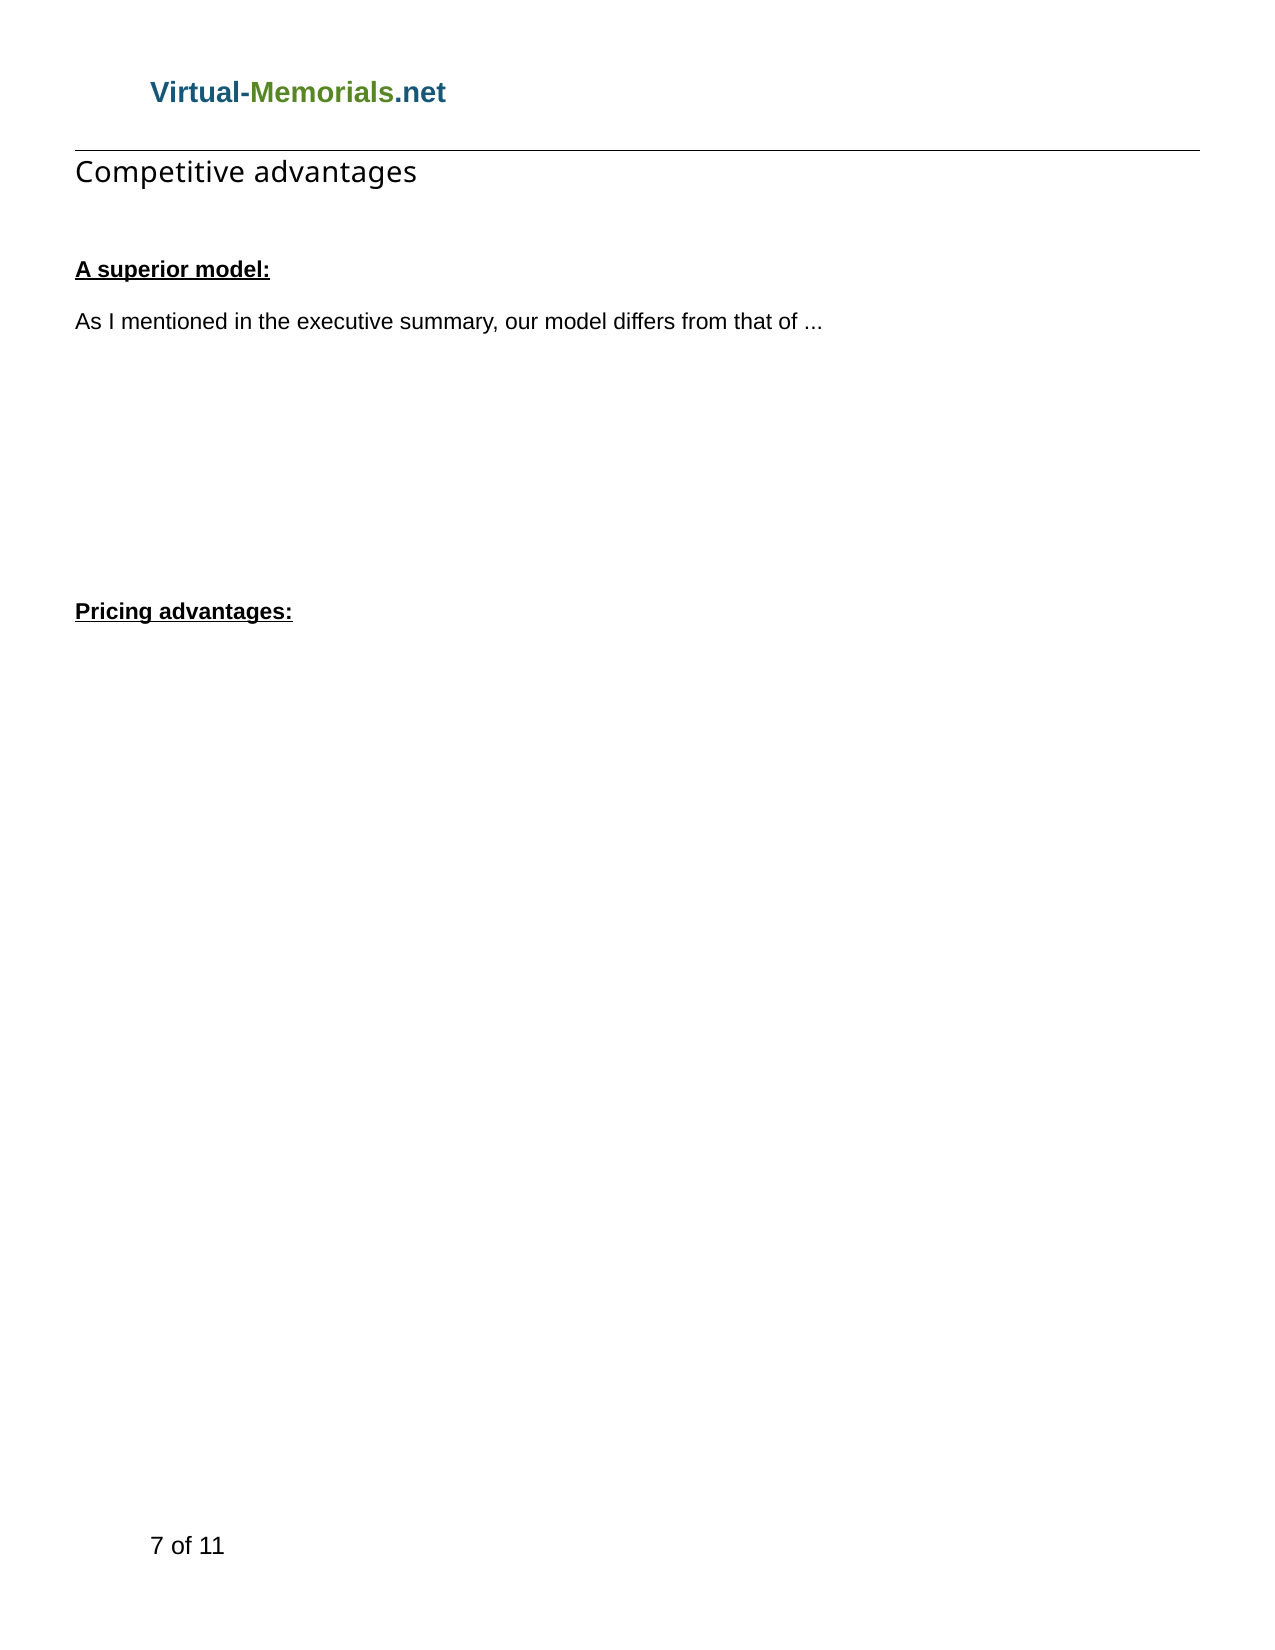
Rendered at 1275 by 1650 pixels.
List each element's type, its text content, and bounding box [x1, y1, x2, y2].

text Pricing advantages: [75, 598, 1200, 624]
subtitle Competitive advantages [75, 151, 1200, 191]
text As I mentioned in the executive summary, our model differs from that of ... [75, 308, 1200, 334]
text A superior model: [75, 256, 1200, 282]
